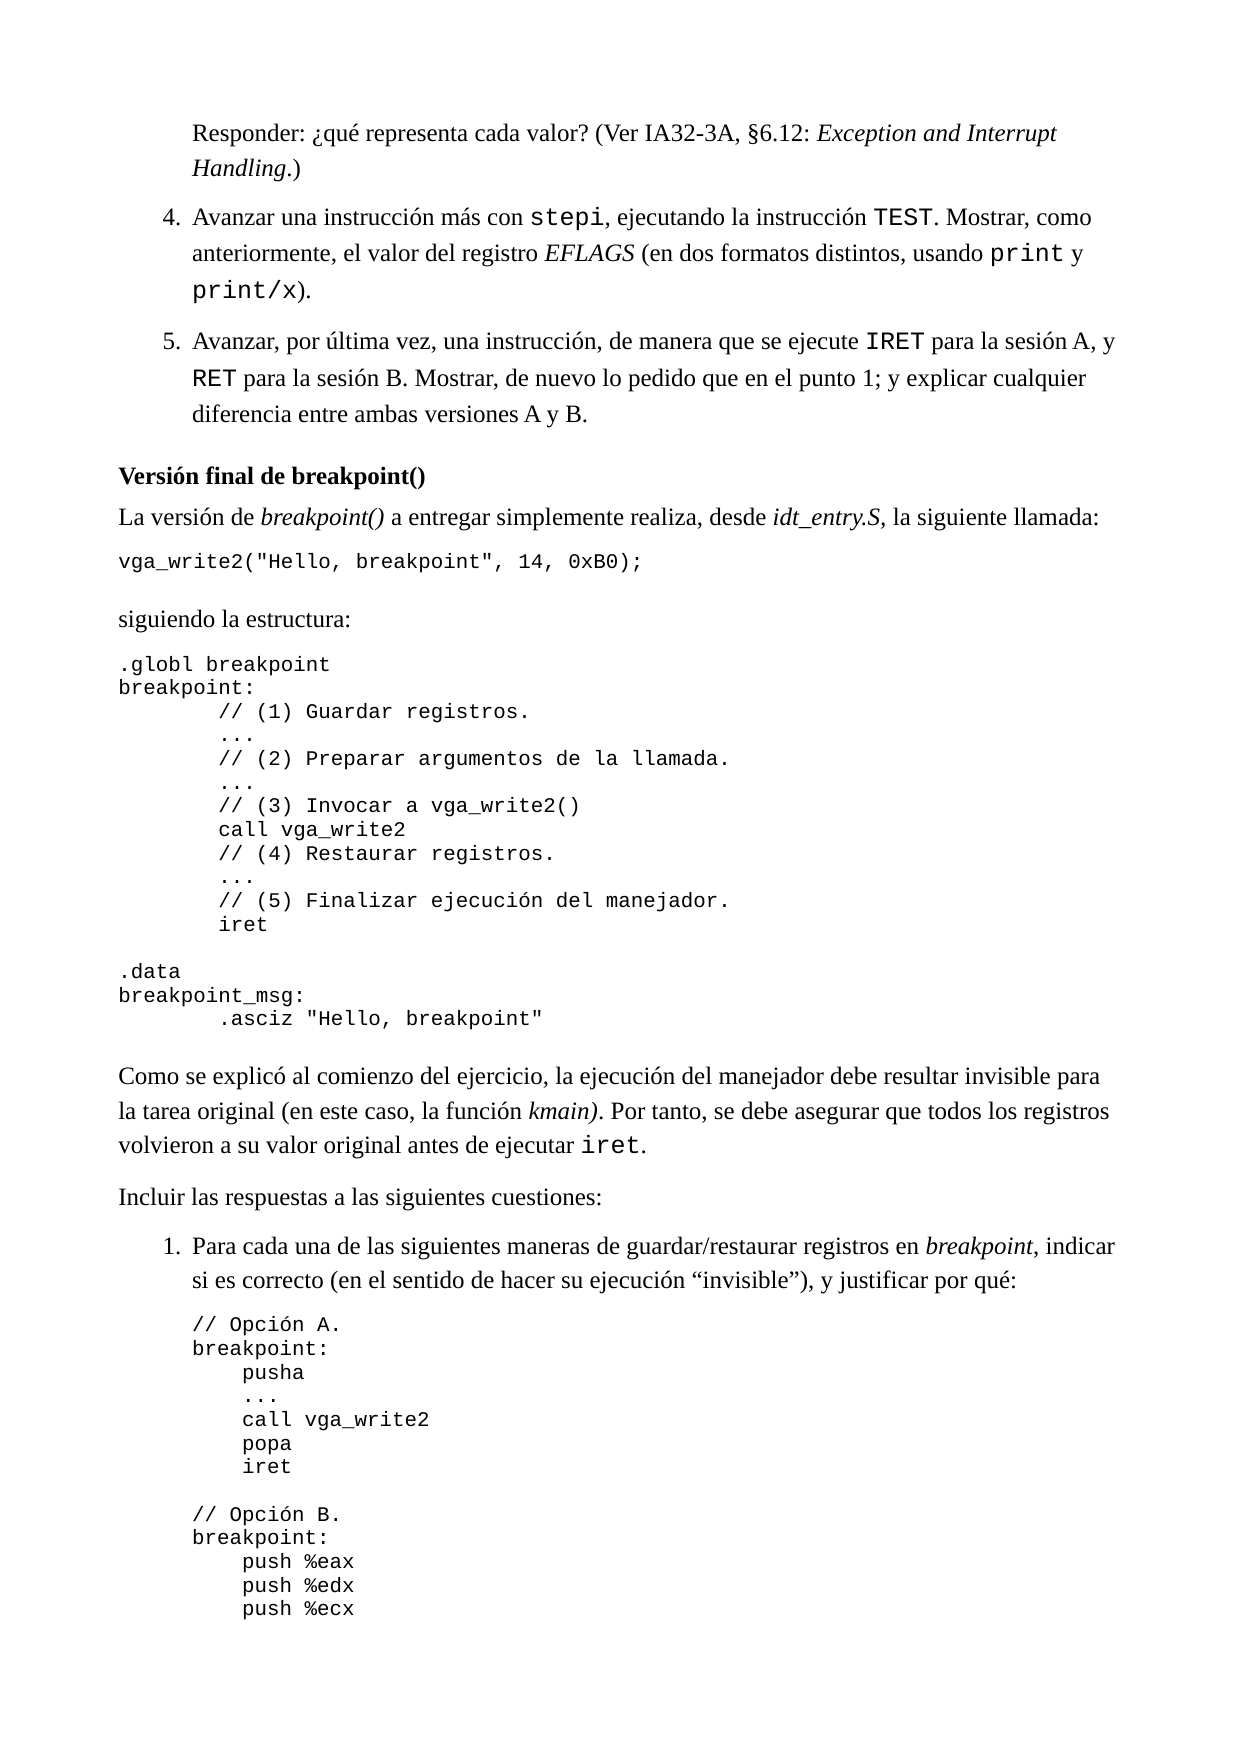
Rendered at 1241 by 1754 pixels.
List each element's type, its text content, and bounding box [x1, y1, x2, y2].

text breakpoint_msg: [118, 984, 1122, 1008]
list popa [162, 1433, 1122, 1456]
list iret [162, 1456, 1122, 1480]
text iret [118, 914, 1122, 937]
list Para cada una de las siguientes maneras de guardar/restaurar registros en breakpoint, indicar si es correcto (en el sentido de hacer su ejecución “invisible”), y justificar por qué: [162, 1231, 1122, 1294]
list pusha [162, 1362, 1122, 1385]
list breakpoint: [162, 1338, 1122, 1362]
text .globl breakpoint [118, 653, 1122, 677]
text Como se explicó al comienzo del ejercicio, la ejecución del manejador debe resultar invisible para la tarea original (en este caso, la función kmain). Por tanto, se debe asegurar que todos los registros volvieron a su valor original antes de ejecutar iret. [118, 1061, 1122, 1161]
list Responder: ¿qué representa cada valor? (Ver IA32-3A, §6.12: Exception and Interrupt Handling.) [162, 118, 1122, 181]
list Avanzar una instrucción más con stepi, ejecutando la instrucción TEST. Mostrar, como anteriormente, el valor del registro EFLAGS (en dos formatos distintos, usando print y print/x). [162, 202, 1122, 306]
text La versión de breakpoint() a entregar simplemente realiza, desde idt_entry.S, la siguiente llamada: [118, 502, 1122, 531]
list // Opción A. [162, 1314, 1122, 1338]
text ... [118, 724, 1122, 748]
text .asciz "Hello, breakpoint" [118, 1008, 1122, 1032]
text .data [118, 961, 1122, 984]
text ... [118, 866, 1122, 890]
list call vga_write2 [162, 1409, 1122, 1433]
list push %edx [162, 1574, 1122, 1598]
list push %eax [162, 1551, 1122, 1574]
list // Opción B. [162, 1504, 1122, 1527]
text siguiendo la estructura: [118, 604, 1122, 633]
text breakpoint: [118, 677, 1122, 701]
text // (2) Preparar argumentos de la llamada. [118, 748, 1122, 772]
text Incluir las respuestas a las siguientes cuestiones: [118, 1182, 1122, 1211]
list Avanzar, por última vez, una instrucción, de manera que se ejecute IRET para la sesión A, y RET para la sesión B. Mostrar, de nuevo lo pedido que en el punto 1; y explicar cualquier diferencia entre ambas versiones A y B. [162, 326, 1122, 428]
text // (3) Invocar a vga_write2() [118, 795, 1122, 819]
text vga_write2("Hello, breakpoint", 14, 0xB0); [118, 551, 1122, 575]
list ... [162, 1385, 1122, 1409]
text call vga_write2 [118, 819, 1122, 843]
list push %ecx [162, 1598, 1122, 1622]
list breakpoint: [162, 1527, 1122, 1551]
text // (5) Finalizar ejecución del manejador. [118, 890, 1122, 914]
text ... [118, 772, 1122, 795]
text // (4) Restaurar registros. [118, 843, 1122, 866]
text // (1) Guardar registros. [118, 701, 1122, 724]
subtitle Versión final de breakpoint() [118, 461, 1122, 490]
